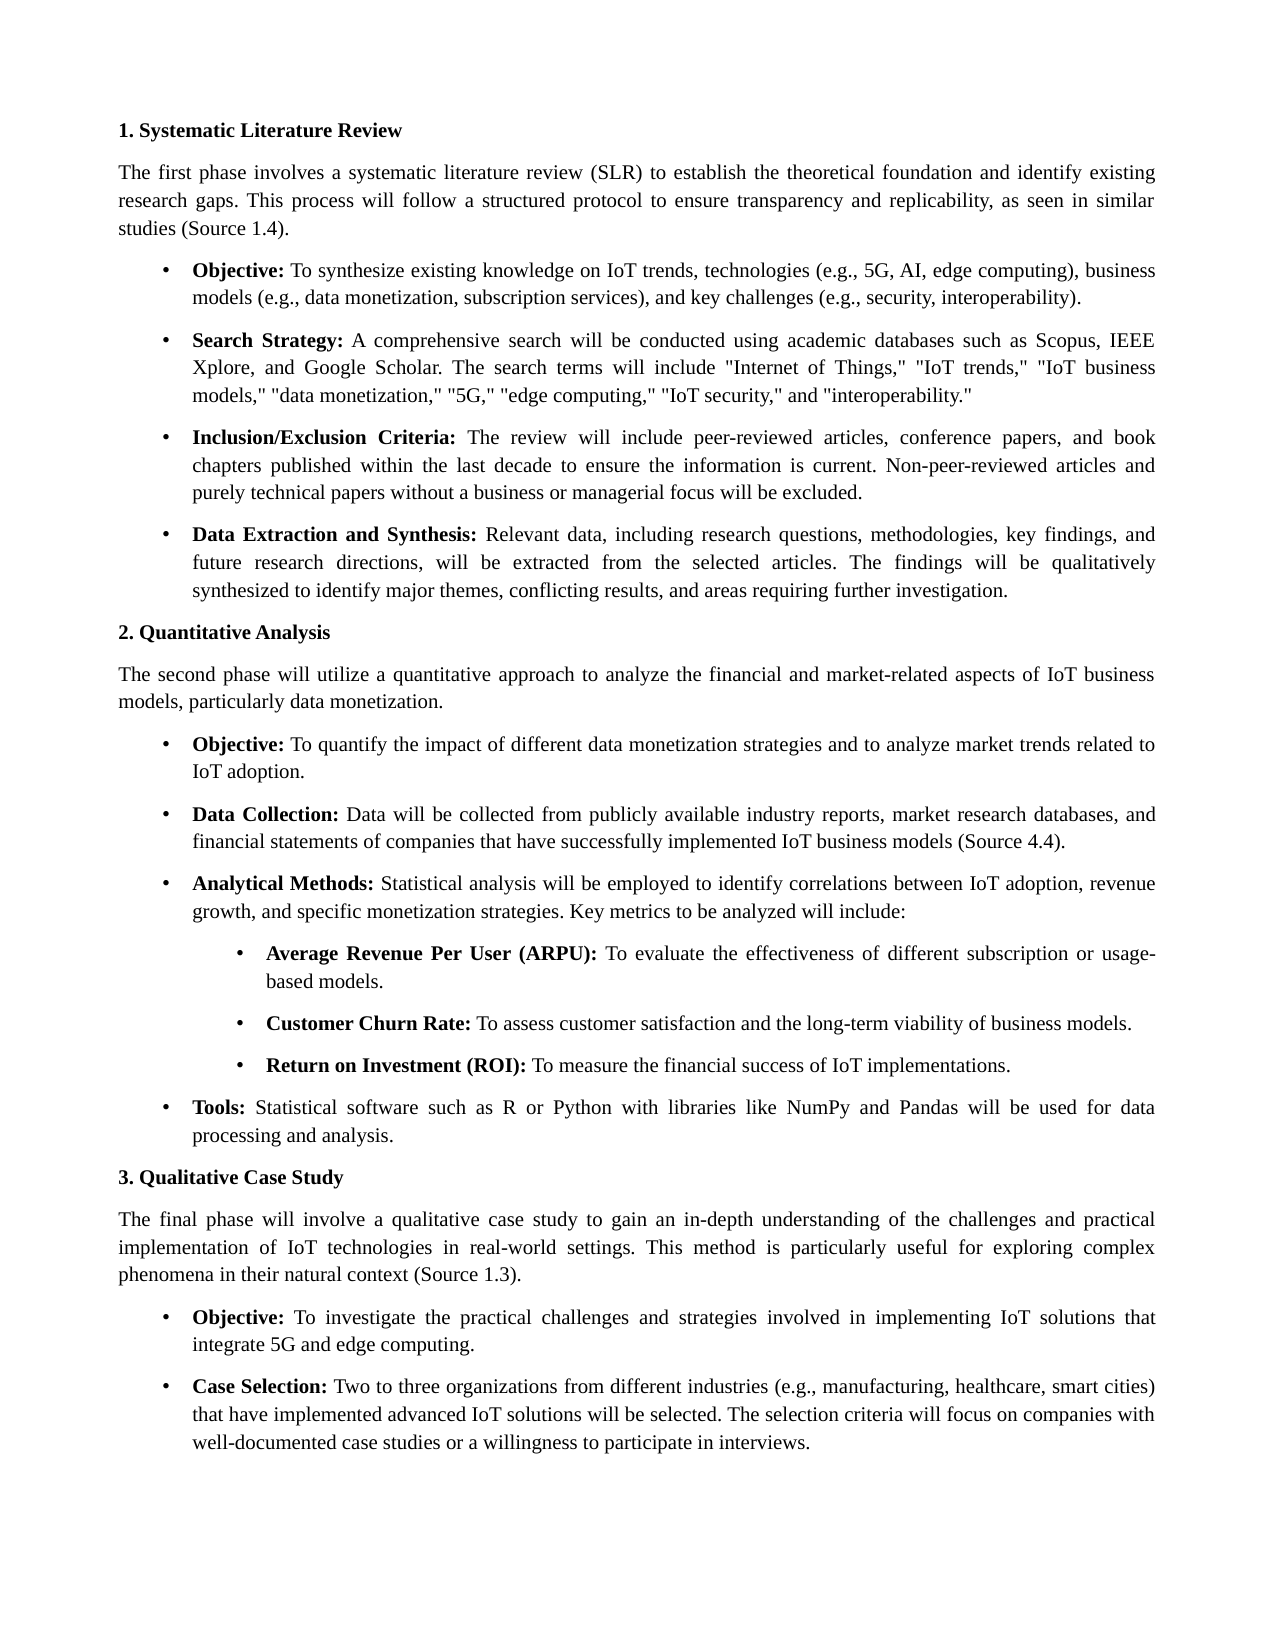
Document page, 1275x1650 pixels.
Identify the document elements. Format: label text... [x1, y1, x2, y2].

list Inclusion/Exclusion Criteria: The review will include peer-reviewed articles, conference papers, and book chapters published within the last decade to ensure the information is current. Non-peer-reviewed articles and purely technical papers without a business or managerial focus will be excluded. [162, 425, 1157, 504]
list Return on Investment (ROI): To measure the financial success of IoT implementations. [236, 1053, 1157, 1077]
list Analytical Methods: Statistical analysis will be employed to identify correlations between IoT adoption, revenue growth, and specific monetization strategies. Key metrics to be analyzed will include: [162, 871, 1157, 923]
text The final phase will involve a qualitative case study to gain an in-depth understanding of the challenges and practical implementation of IoT technologies in real-world settings. This method is particularly useful for exploring complex phenomena in their natural context (Source 1.3). [118, 1207, 1157, 1286]
list Average Revenue Per User (ARPU): To evaluate the effectiveness of different subscription or usage-based models. [236, 941, 1157, 993]
subtitle 1. Systematic Literature Review [118, 118, 1157, 142]
subtitle 2. Quantitative Analysis [118, 620, 1157, 644]
text The first phase involves a systematic literature review (SLR) to establish the theoretical foundation and identify existing research gaps. This process will follow a structured protocol to ensure transparency and replicability, as seen in similar studies (Source 1.4). [118, 160, 1157, 239]
list Search Strategy: A comprehensive search will be conducted using academic databases such as Scopus, IEEE Xplore, and Google Scholar. The search terms will include "Internet of Things," "IoT trends," "IoT business models," "data monetization," "5G," "edge computing," "IoT security," and "interoperability." [162, 327, 1157, 407]
list Objective: To investigate the practical challenges and strategies involved in implementing IoT solutions that integrate 5G and edge computing. [162, 1304, 1157, 1356]
list Objective: To synthesize existing knowledge on IoT trends, technologies (e.g., 5G, AI, edge computing), business models (e.g., data monetization, subscription services), and key challenges (e.g., security, interoperability). [162, 258, 1157, 309]
subtitle 3. Qualitative Case Study [118, 1165, 1157, 1189]
list Data Extraction and Synthesis: Relevant data, including research questions, methodologies, key findings, and future research directions, will be extracted from the selected articles. The findings will be qualitatively synthesized to identify major themes, conflicting results, and areas requiring further investigation. [162, 522, 1157, 602]
text The second phase will utilize a quantitative approach to analyze the financial and market-related aspects of IoT business models, particularly data monetization. [118, 662, 1157, 713]
list Objective: To quantify the impact of different data monetization strategies and to analyze market trends related to IoT adoption. [162, 732, 1157, 783]
list Data Collection: Data will be collected from publicly available industry reports, market research databases, and financial statements of companies that have successfully implemented IoT business models (Source 4.4). [162, 801, 1157, 853]
list Case Selection: Two to three organizations from different industries (e.g., manufacturing, healthcare, smart cities) that have implemented advanced IoT solutions will be selected. The selection criteria will focus on companies with well-documented case studies or a willingness to participate in interviews. [162, 1374, 1157, 1454]
list Tools: Statistical software such as R or Python with libraries like NumPy and Pandas will be used for data processing and analysis. [162, 1095, 1157, 1147]
list Customer Churn Rate: To assess customer satisfaction and the long-term viability of business models. [236, 1011, 1157, 1035]
